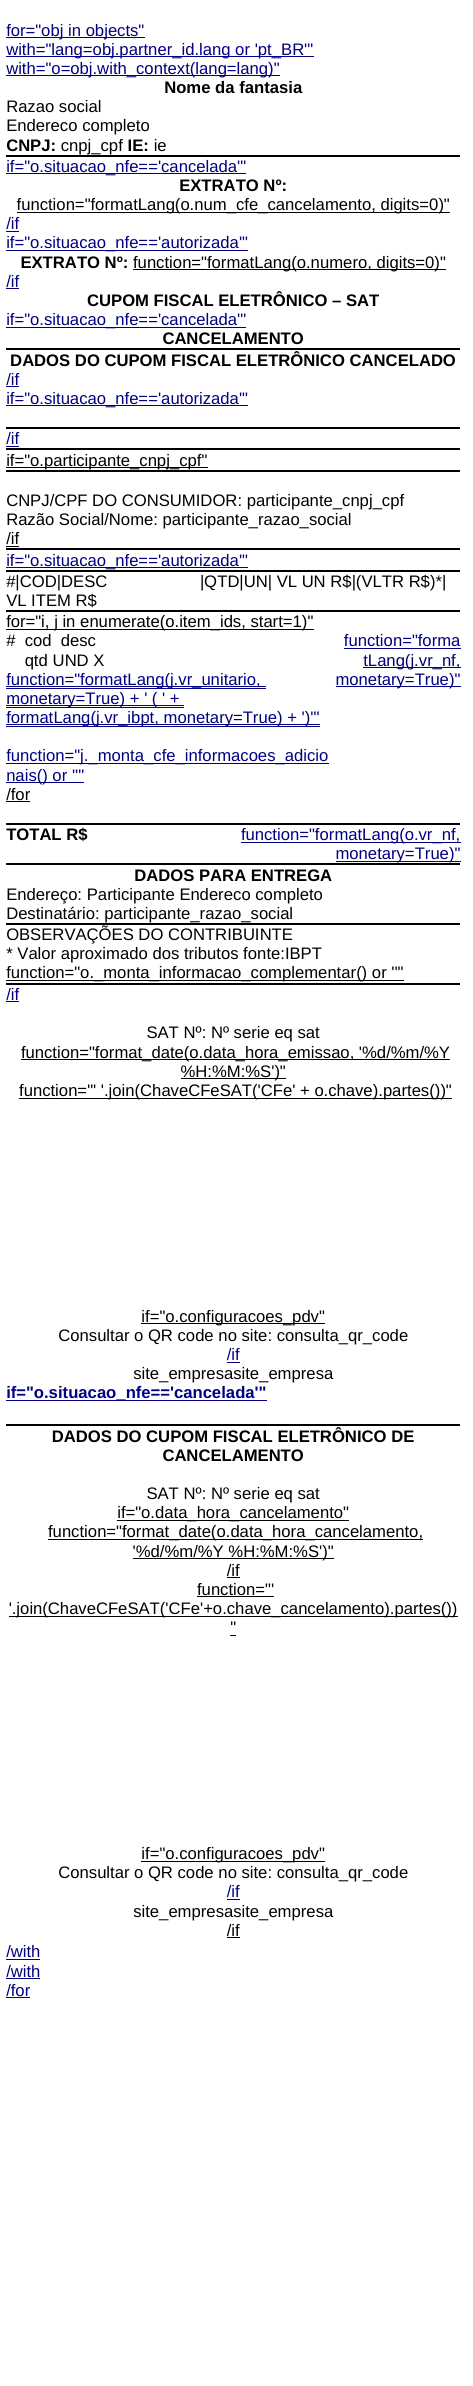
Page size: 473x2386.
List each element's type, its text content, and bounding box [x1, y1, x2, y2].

table_cell # cod desc qtd UND X function="formatLang(j.vr_unitario, monetary=True) + ' ( ' + formatLang(j.vr_ibpt, monetary=True) + ')'" function="j._monta_cfe_informacoes_adicionais() or ''" [6, 631, 331, 784]
table_cell if="o.situacao_nfe=='autorizada'" [6, 233, 460, 252]
table_cell function="formatLang(o.vr_nf, monetary=True)" [209, 825, 460, 863]
table_cell /if [6, 370, 460, 389]
table_cell if="o.situacao_nfe=='cancelada'" [6, 1383, 460, 1405]
table_cell DADOS DO CUPOM FISCAL ELETRÔNICO CANCELADO [6, 350, 460, 369]
table_cell CUPOM FISCAL ELETRÔNICO – SAT [6, 291, 460, 310]
text with="lang=obj.partner_id.lang or 'pt_BR'" [6, 39, 472, 59]
table_cell CNPJ/CPF DO CONSUMIDOR: participante_cnpj_cpf Razão Social/Nome: participante_razao_social [6, 491, 460, 529]
table_cell OBSERVAÇÕES DO CONTRIBUINTE * Valor aproximado dos tributos fonte:IBPT function="o._monta_informacao_complementar() or ''" [6, 925, 460, 982]
table_cell TOTAL R$ [6, 825, 209, 863]
table_cell DADOS DO CUPOM FISCAL ELETRÔNICO DE CANCELAMENTO [6, 1426, 460, 1465]
text /with [6, 1942, 472, 1961]
table_cell if="o.situacao_nfe=='autorizada'" [6, 389, 460, 408]
table_cell /if [6, 985, 460, 1004]
table_cell [6, 408, 460, 427]
table_cell if="o.situacao_nfe=='cancelada'" [6, 310, 460, 329]
table_cell if="o.situacao_nfe=='autorizada'" [6, 550, 460, 569]
table_cell #|COD|DESC |QTD|UN| VL UN R$|(VLTR R$)*| VL ITEM R$ [6, 572, 460, 610]
table_cell /for [6, 785, 460, 823]
table_cell if="o.configuracoes_pdv" Consultar o QR code no site: consulta_qr_code /if site_empresasite_empresa [6, 1100, 460, 1383]
text with="o=obj.with_context(lang=lang)" [6, 59, 472, 78]
table_cell /if [6, 529, 460, 548]
text for="obj in objects" [6, 20, 472, 39]
table_cell EXTRATO Nº: function="formatLang(o.num_cfe_cancelamento, digits=0)" [6, 176, 460, 214]
table_cell /if [6, 214, 460, 233]
table_cell if="o.situacao_nfe=='cancelada'" [6, 157, 460, 176]
table_header Nome da fantasia Razao social Endereco completo CNPJ: cnpj_cpf IE: ie [6, 78, 460, 154]
table_cell DADOS PARA ENTREGA Endereço: Participante Endereco completo Destinatário: participante_razao_social [6, 865, 460, 923]
table_cell /if [6, 1921, 460, 1942]
table_cell for="i, j in enumerate(o.item_ids, start=1)" [6, 612, 460, 631]
table_cell SAT Nº: Nº serie eq sat function="format_date(o.data_hora_emissao, '%d/%m/%Y %H:%M:%S')" function="' '.join(ChaveCFeSAT('CFe' + o.chave).partes())" [6, 1004, 460, 1100]
table_cell [6, 1405, 460, 1424]
table_cell /if [6, 272, 460, 291]
text /with [6, 1961, 472, 1981]
table_cell [6, 472, 460, 491]
text /for [6, 1981, 472, 2000]
table_cell if="o.participante_cnpj_cpf" [6, 450, 460, 469]
table_cell CANCELAMENTO [6, 329, 460, 348]
table_cell /if [6, 429, 460, 448]
table_cell SAT Nº: Nº serie eq sat if="o.data_hora_cancelamento" function="format_date(o.data_hora_cancelamento, '%d/%m/%Y %H:%M:%S')" /if function="' '.join(ChaveCFeSAT('CFe'+o.chave_cancelamento).partes())" [6, 1465, 460, 1637]
table_cell EXTRATO Nº: function="formatLang(o.numero, digits=0)" [6, 253, 460, 272]
table_cell if="o.configuracoes_pdv" Consultar o QR code no site: consulta_qr_code /if site_empresasite_empresa [6, 1637, 460, 1921]
table_cell function="formatLang(j.vr_nf, monetary=True)" [331, 631, 460, 784]
